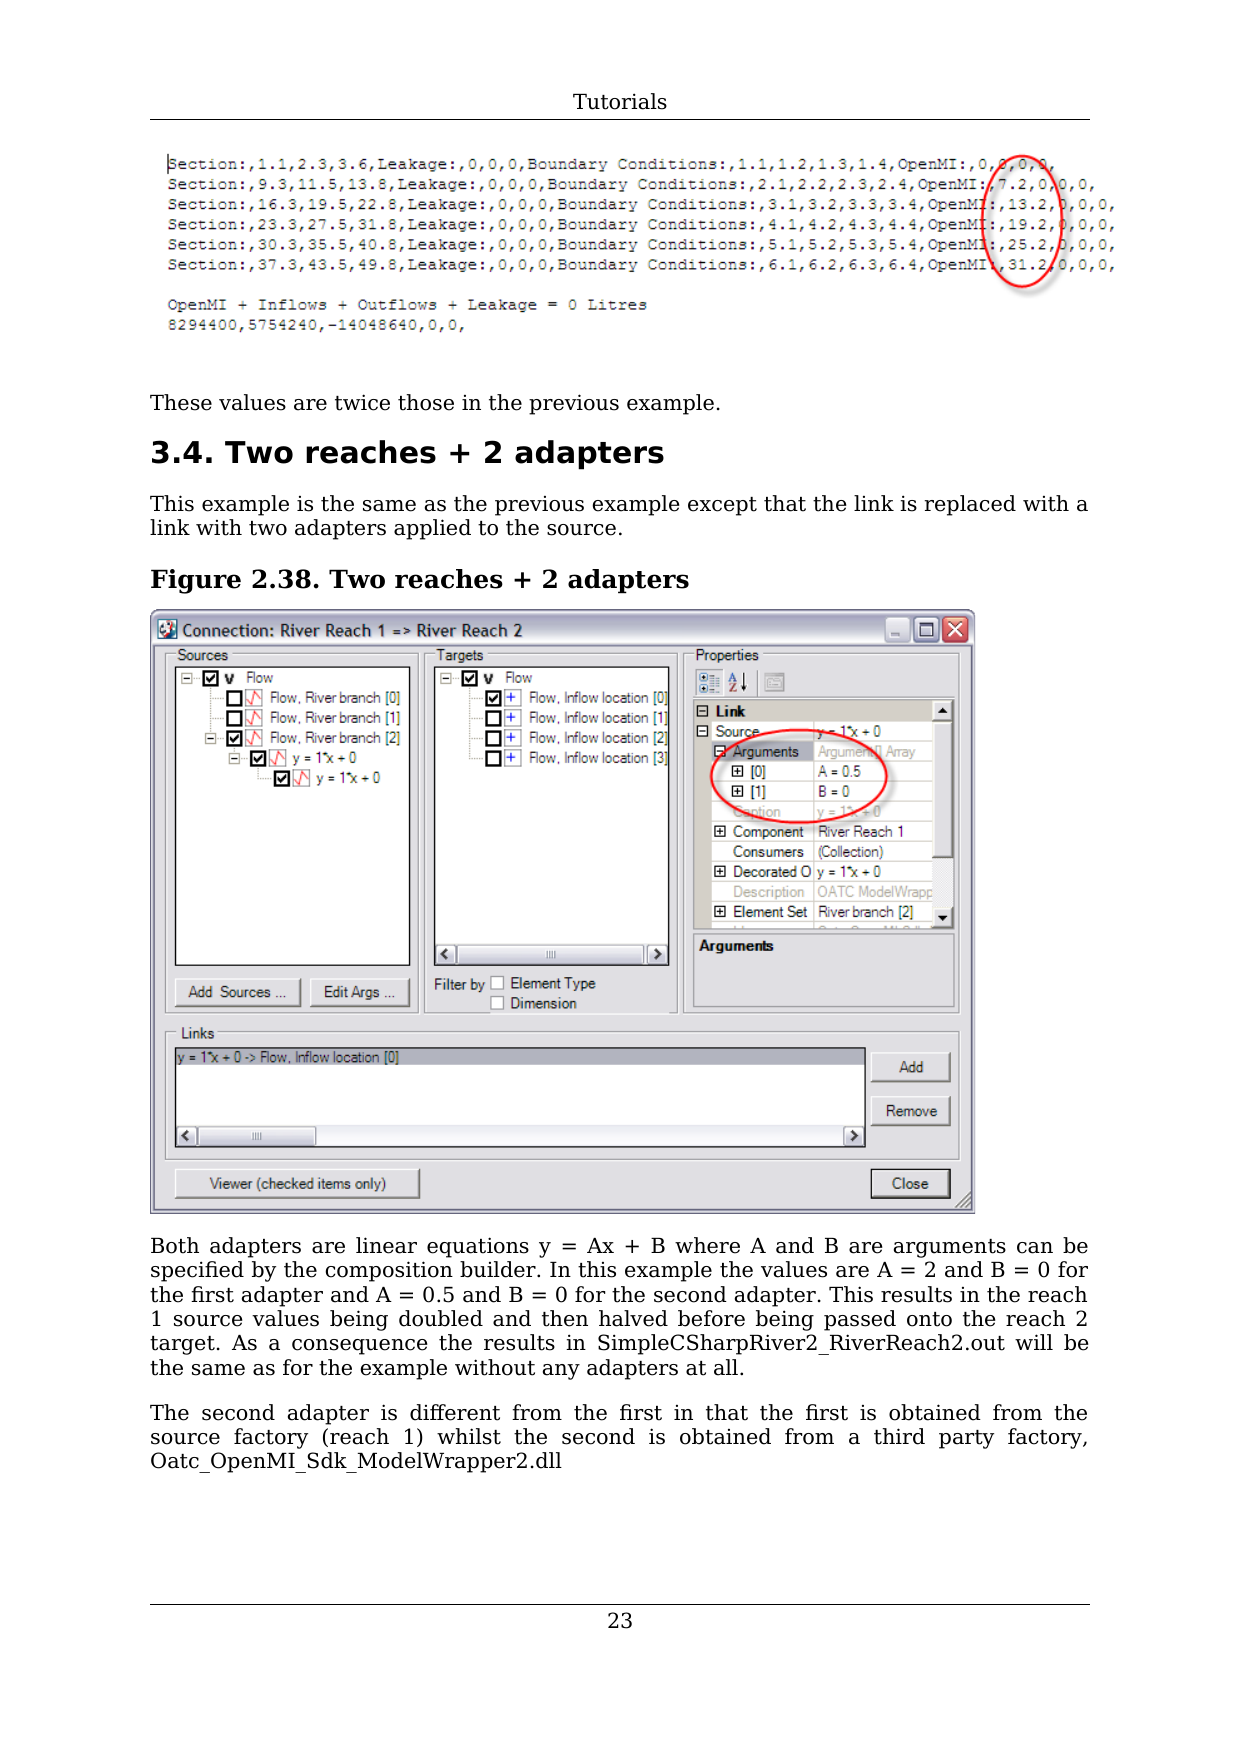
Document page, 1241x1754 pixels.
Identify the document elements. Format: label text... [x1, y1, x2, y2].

text This example is the same as the previous example except that the link is replaced with a link with two adapters applied to the source. [150, 492, 1090, 540]
text The second adapter is different from the first in that the first is obtained from the source factory (reach 1) whilst the second is obtained from a third party factory, Oatc_OpenMI_Sdk_ModelWrapper2.dll [150, 1401, 1090, 1473]
text These values are twice those in the previous example. [150, 391, 1090, 415]
picture [150, 609, 976, 1214]
text Figure 2.38. Two reaches + 2 adapters [150, 565, 1090, 594]
text Both adapters are linear equations y = Ax + B where A and B are arguments can be specified by the composition builder. In this example the values are A = 2 and B = 0 for the first adapter and A = 0.5 and B = 0 for the second adapter. This results in the reach 1 source values being doubled and then halved before being passed onto the reach 2 target. As a consequence the results in SimpleCSharpRiver2_RiverReach2.out will be the same as for the example without any adapters at all. [150, 1234, 1090, 1380]
text 3.4. Two reaches + 2 adapters [150, 436, 1090, 471]
picture [150, 150, 1129, 370]
